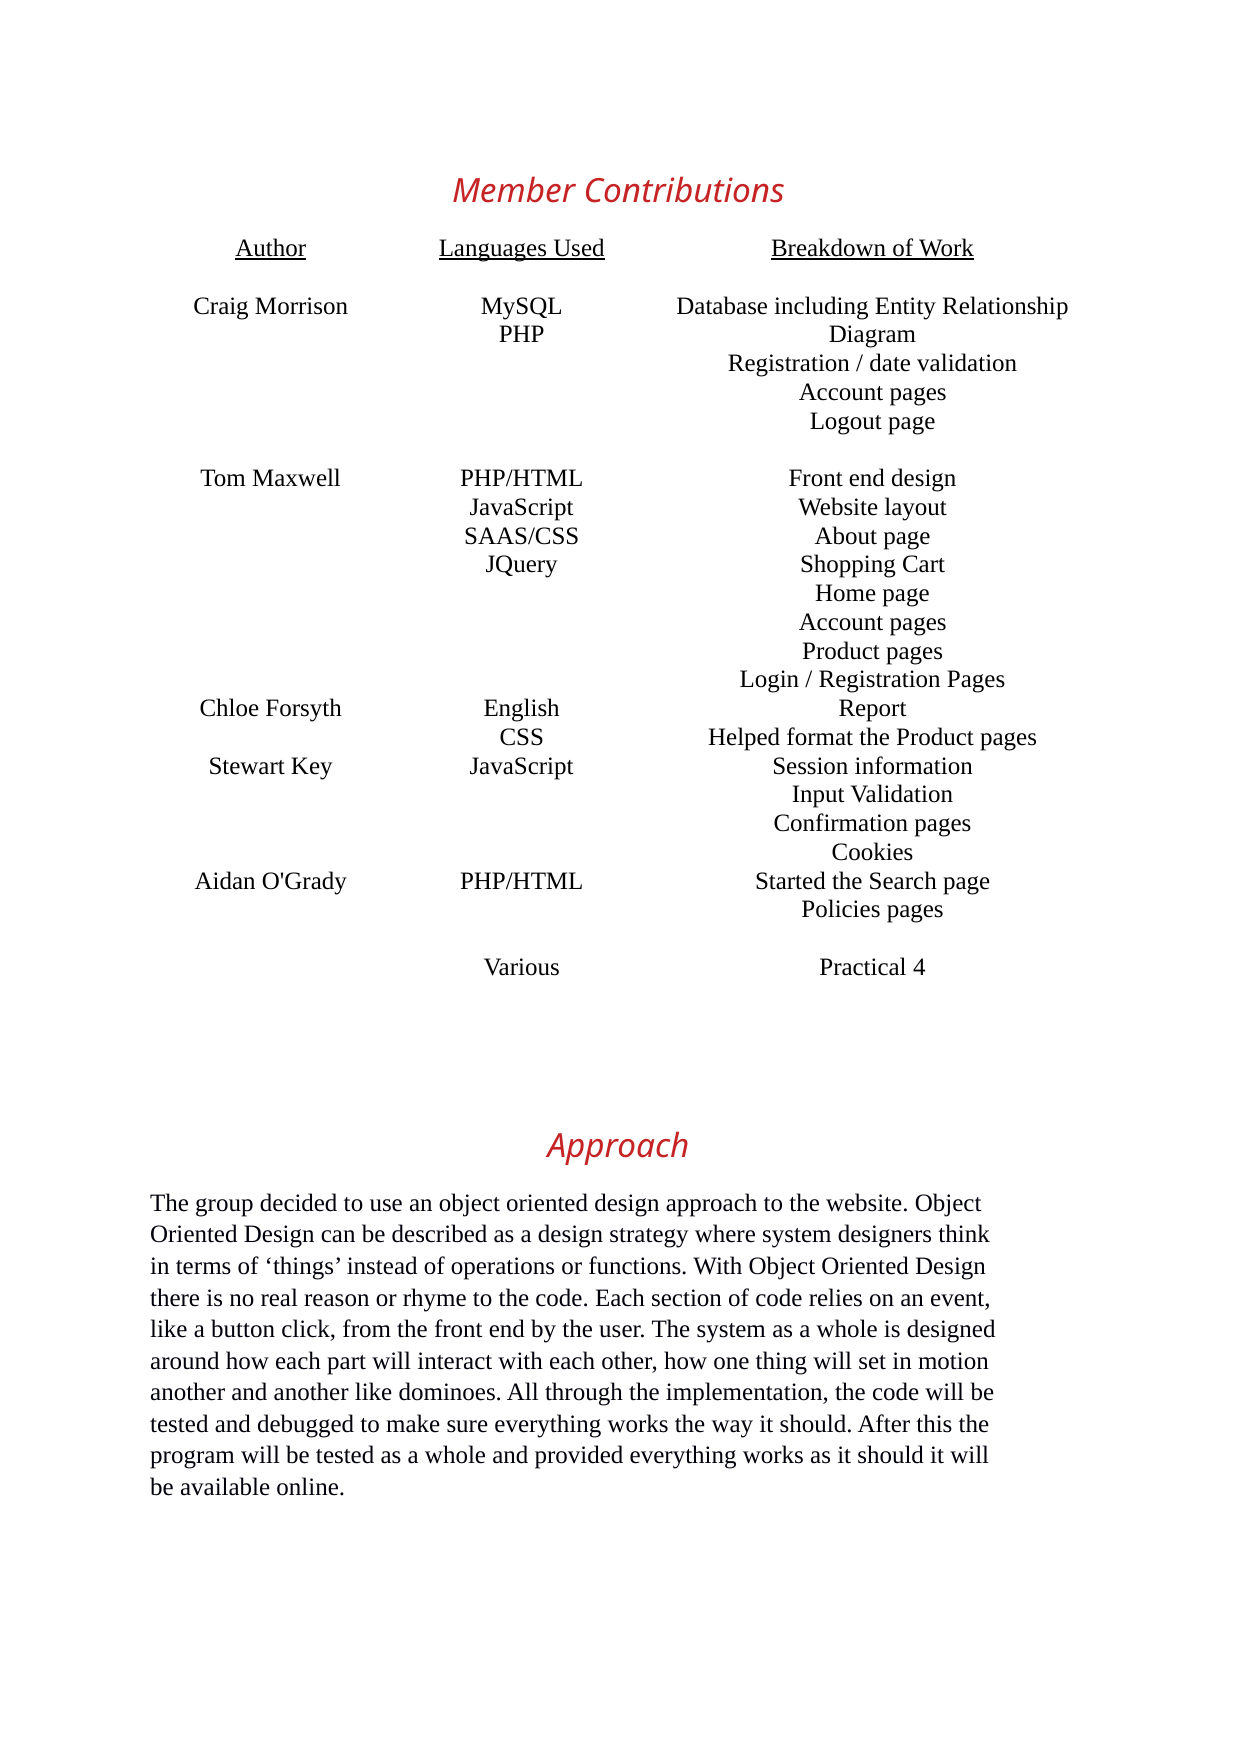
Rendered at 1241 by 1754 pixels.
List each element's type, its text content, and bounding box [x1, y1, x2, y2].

table_cell Chloe Forsyth [153, 693, 388, 751]
table_cell MySQL PHP [389, 291, 654, 463]
table_cell Craig Morrison [153, 291, 388, 463]
table_cell PHP/HTML Various [389, 866, 654, 981]
table_header Author [153, 233, 388, 291]
table_cell JavaScript [389, 751, 654, 866]
table_cell Aidan O'Grady [153, 866, 388, 981]
text Approach [225, 1121, 1015, 1167]
table_cell Session information Input Validation Confirmation pages Cookies [654, 751, 1090, 866]
text The group decided to use an object oriented design approach to the website. Object Oriented Design can be described as a design strategy where system designers think in terms of ‘things’ instead of operations or functions. With Object Oriented Design there is no real reason or rhyme to the code. Each section of code relies on an event, like a button click, from the front end by the user. The system as a whole is designed around how each part will interact with each other, how one thing will set in motion another and another like dominoes. All through the implementation, the code will be tested and debugged to make sure everything works the way it should. After this the program will be tested as a whole and provided everything works as it should it will be available online. [150, 1188, 1015, 1501]
table_cell PHP/HTML JavaScript SAAS/CSS JQuery [389, 463, 654, 693]
table_cell Report Helped format the Product pages [654, 693, 1090, 751]
table_cell Stewart Key [153, 751, 388, 866]
table_cell Database including Entity Relationship Diagram Registration / date validation Account pages Logout page [654, 291, 1090, 463]
table_cell English CSS [389, 693, 654, 751]
table_cell Started the Search page Policies pages Practical 4 [654, 866, 1090, 981]
table_header Breakdown of Work [654, 233, 1090, 291]
text Member Contributions [225, 167, 1015, 212]
table_cell Tom Maxwell [153, 463, 388, 693]
table_cell Front end design Website layout About page Shopping Cart Home page Account pages Product pages Login / Registration Pages [654, 463, 1090, 693]
table_header Languages Used [389, 233, 654, 291]
